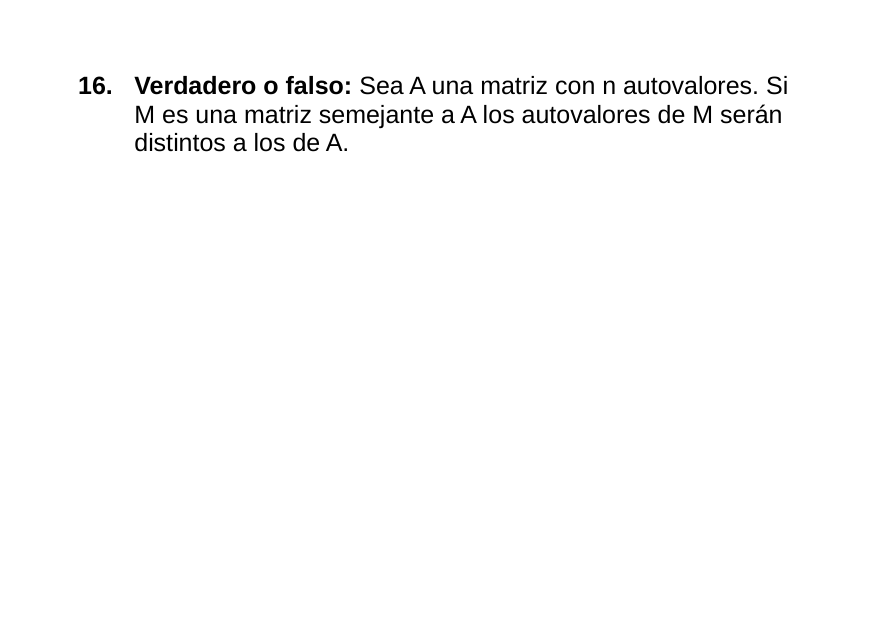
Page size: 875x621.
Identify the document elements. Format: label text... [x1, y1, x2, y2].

list Verdadero o falso: Sea A una matriz con n autovalores. Si M es una matriz semejante a A los autovalores de M serán distintos a los de A. [78, 71, 815, 157]
